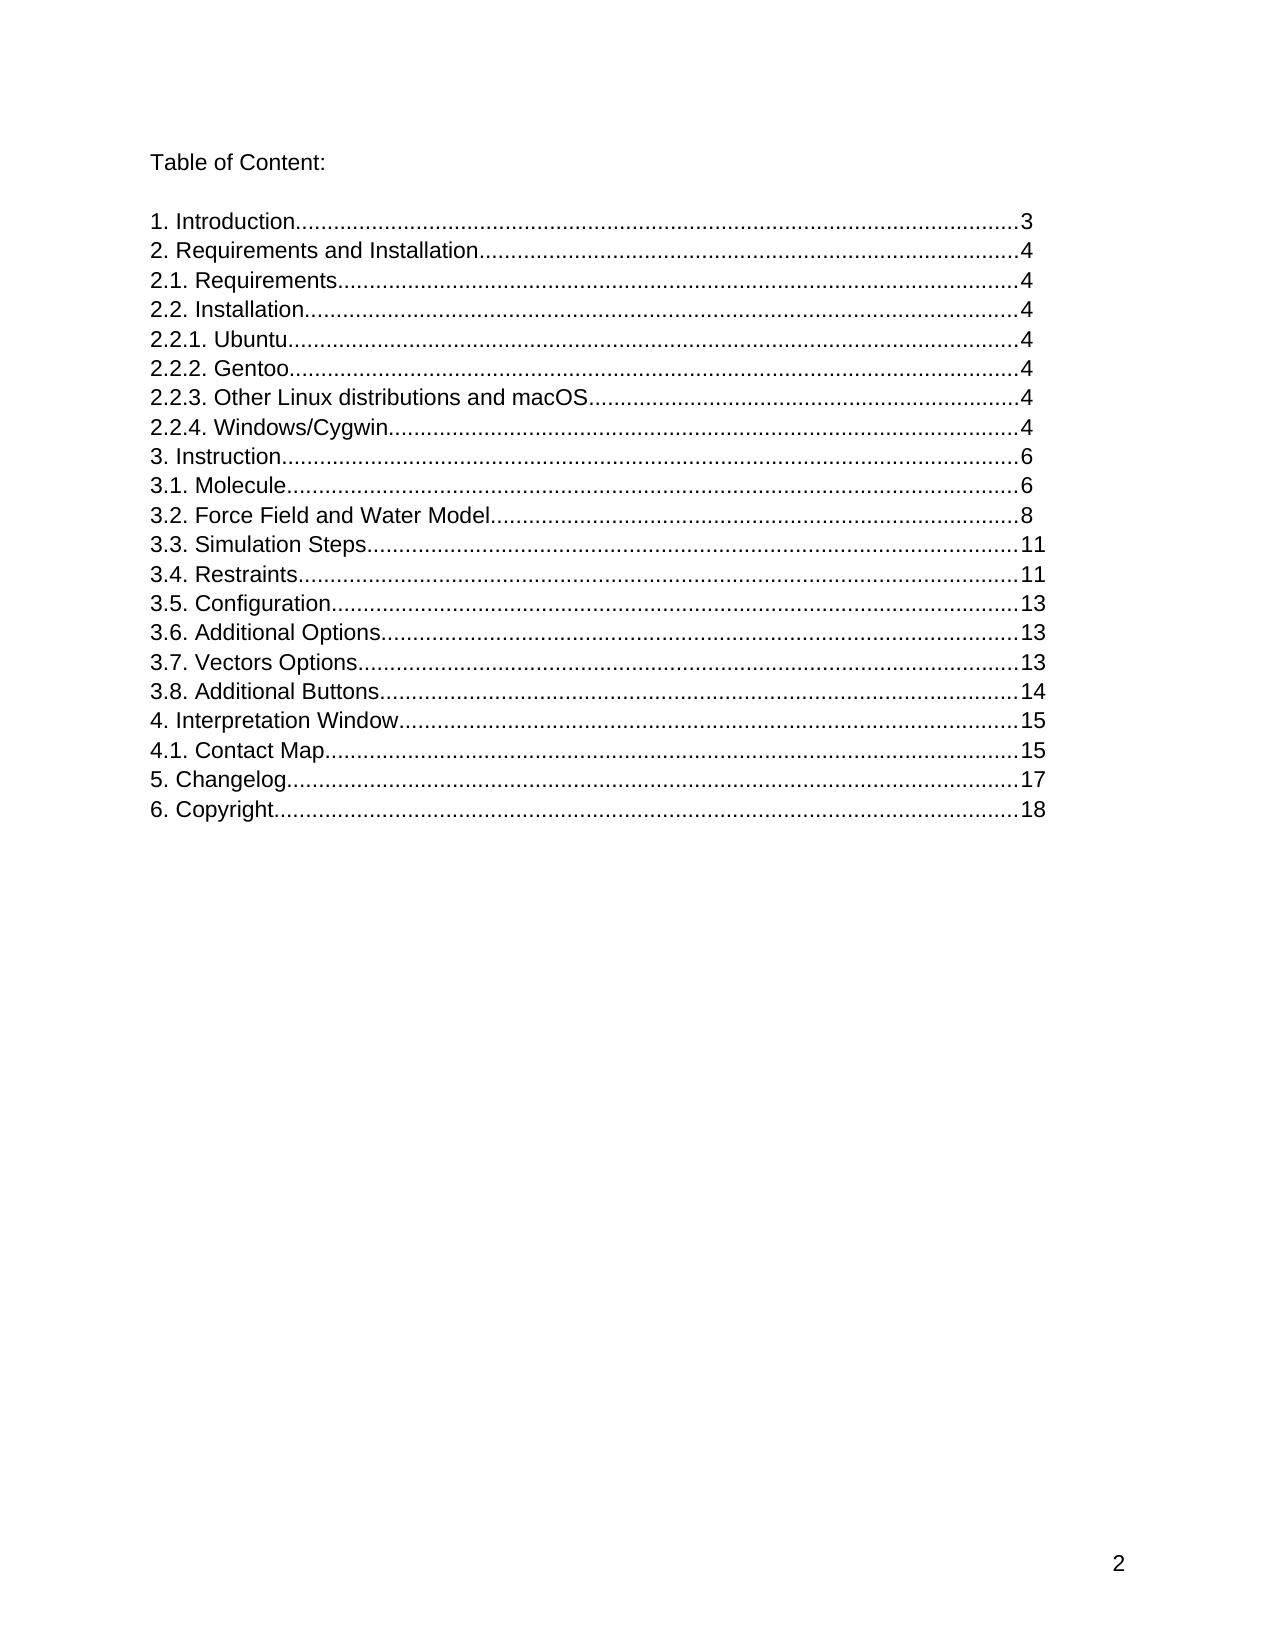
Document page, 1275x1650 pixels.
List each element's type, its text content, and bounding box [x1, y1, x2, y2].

text 3.4. Restraints 11 [150, 561, 1125, 587]
text 3. Instruction 6 [150, 444, 1125, 469]
text 4. Interpretation Window 15 [150, 708, 1125, 734]
text 4.1. Contact Map 15 [150, 737, 1125, 763]
text 3.7. Vectors Options 13 [150, 649, 1125, 675]
text Table of Content: [150, 150, 1125, 176]
text 2.1. Requirements 4 [150, 267, 1125, 293]
text 2.2.3. Other Linux distributions and macOS 4 [150, 385, 1125, 411]
text 3.1. Molecule 6 [150, 473, 1125, 499]
text 2.2.4. Windows/Cygwin 4 [150, 414, 1125, 440]
text 3.8. Additional Buttons 14 [150, 679, 1125, 704]
text 2. Requirements and Installation 4 [150, 238, 1125, 264]
text 2.2.1. Ubuntu 4 [150, 326, 1125, 352]
text 3.3. Simulation Steps 11 [150, 532, 1125, 557]
text 2.2. Installation 4 [150, 297, 1125, 322]
text 3.5. Configuration 13 [150, 591, 1125, 616]
text 1. Introduction 3 [150, 209, 1125, 234]
text 6. Copyright 18 [150, 796, 1125, 822]
text 3.2. Force Field and Water Model 8 [150, 502, 1125, 528]
text 5. Changelog 17 [150, 767, 1125, 792]
text 3.6. Additional Options 13 [150, 620, 1125, 646]
text 2.2.2. Gentoo 4 [150, 356, 1125, 381]
